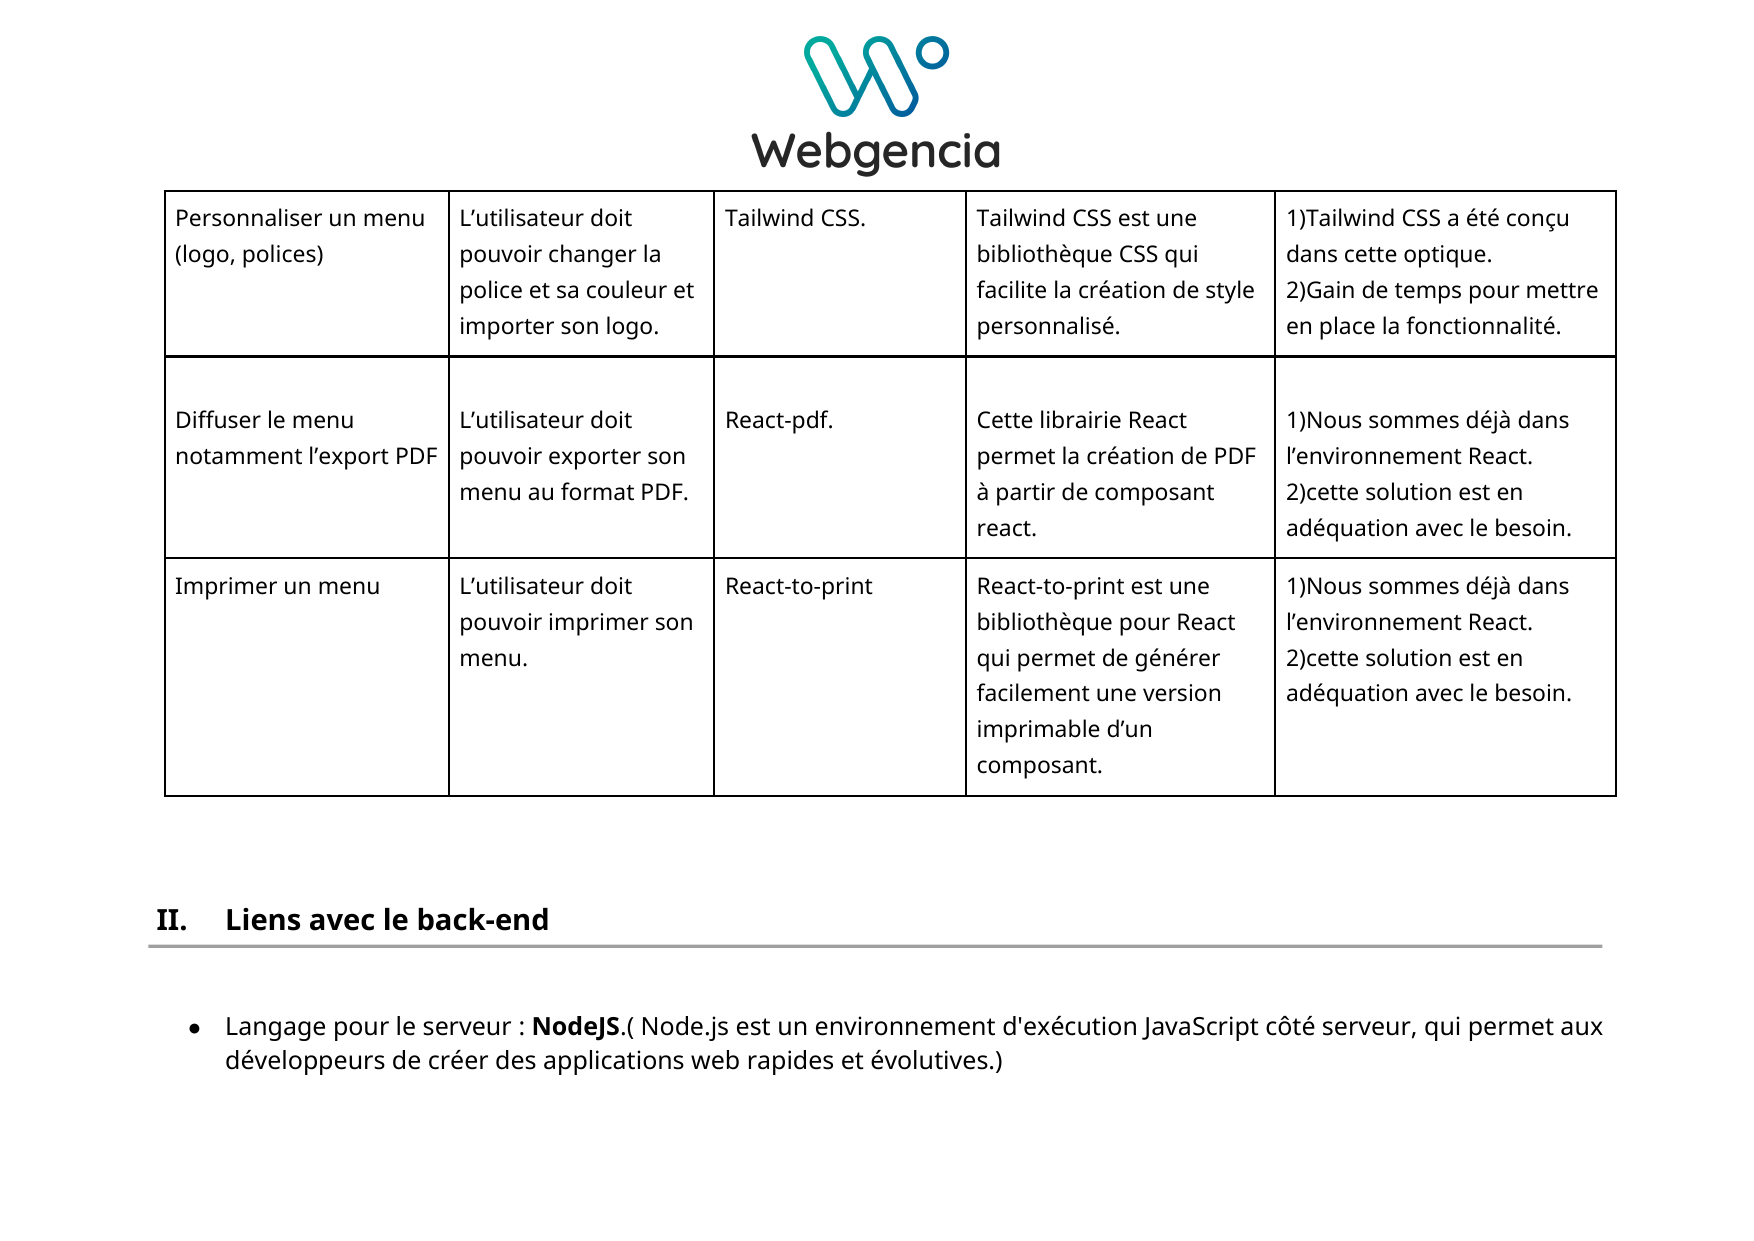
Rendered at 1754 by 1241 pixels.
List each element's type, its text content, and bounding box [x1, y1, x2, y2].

table_cell L’utilisateur doit pouvoir changer la police et sa couleur et importer son logo. [450, 192, 713, 355]
table_cell Cette librairie React permet la création de PDF à partir de composant react. [967, 358, 1274, 557]
table_cell React-to-print [715, 559, 965, 795]
picture [710, 23, 1043, 190]
table_cell 1)Nous sommes déjà dans l’environnement React. 2)cette solution est en adéquation avec le besoin. [1276, 358, 1615, 557]
table_cell L’utilisateur doit pouvoir imprimer son menu. [450, 559, 713, 795]
table_cell Personnaliser un menu (logo, polices) [166, 192, 448, 355]
table_cell 1)Tailwind CSS a été conçu dans cette optique. 2)Gain de temps pour mettre en place la fonctionnalité. [1276, 192, 1615, 355]
list Liens avec le back-end [187, 899, 1604, 939]
table_cell React-to-print est une bibliothèque pour React qui permet de générer facilement une version imprimable d’un composant. [967, 559, 1274, 795]
table_cell L’utilisateur doit pouvoir exporter son menu au format PDF. [450, 358, 713, 557]
table_cell Tailwind CSS. [715, 192, 965, 355]
table_cell React-pdf. [715, 358, 965, 557]
table_cell Imprimer un menu [166, 559, 448, 795]
table_cell 1)Nous sommes déjà dans l’environnement React. 2)cette solution est en adéquation avec le besoin. [1276, 559, 1615, 795]
list Langage pour le serveur : NodeJS.( Node.js est un environnement d'exécution JavaScript côté serveur, qui permet aux développeurs de créer des applications web rapides et évolutives.) [187, 1009, 1604, 1077]
table_cell Diffuser le menu notamment l’export PDF [166, 358, 448, 557]
table_cell Tailwind CSS est une bibliothèque CSS qui facilite la création de style personnalisé. [967, 192, 1274, 355]
